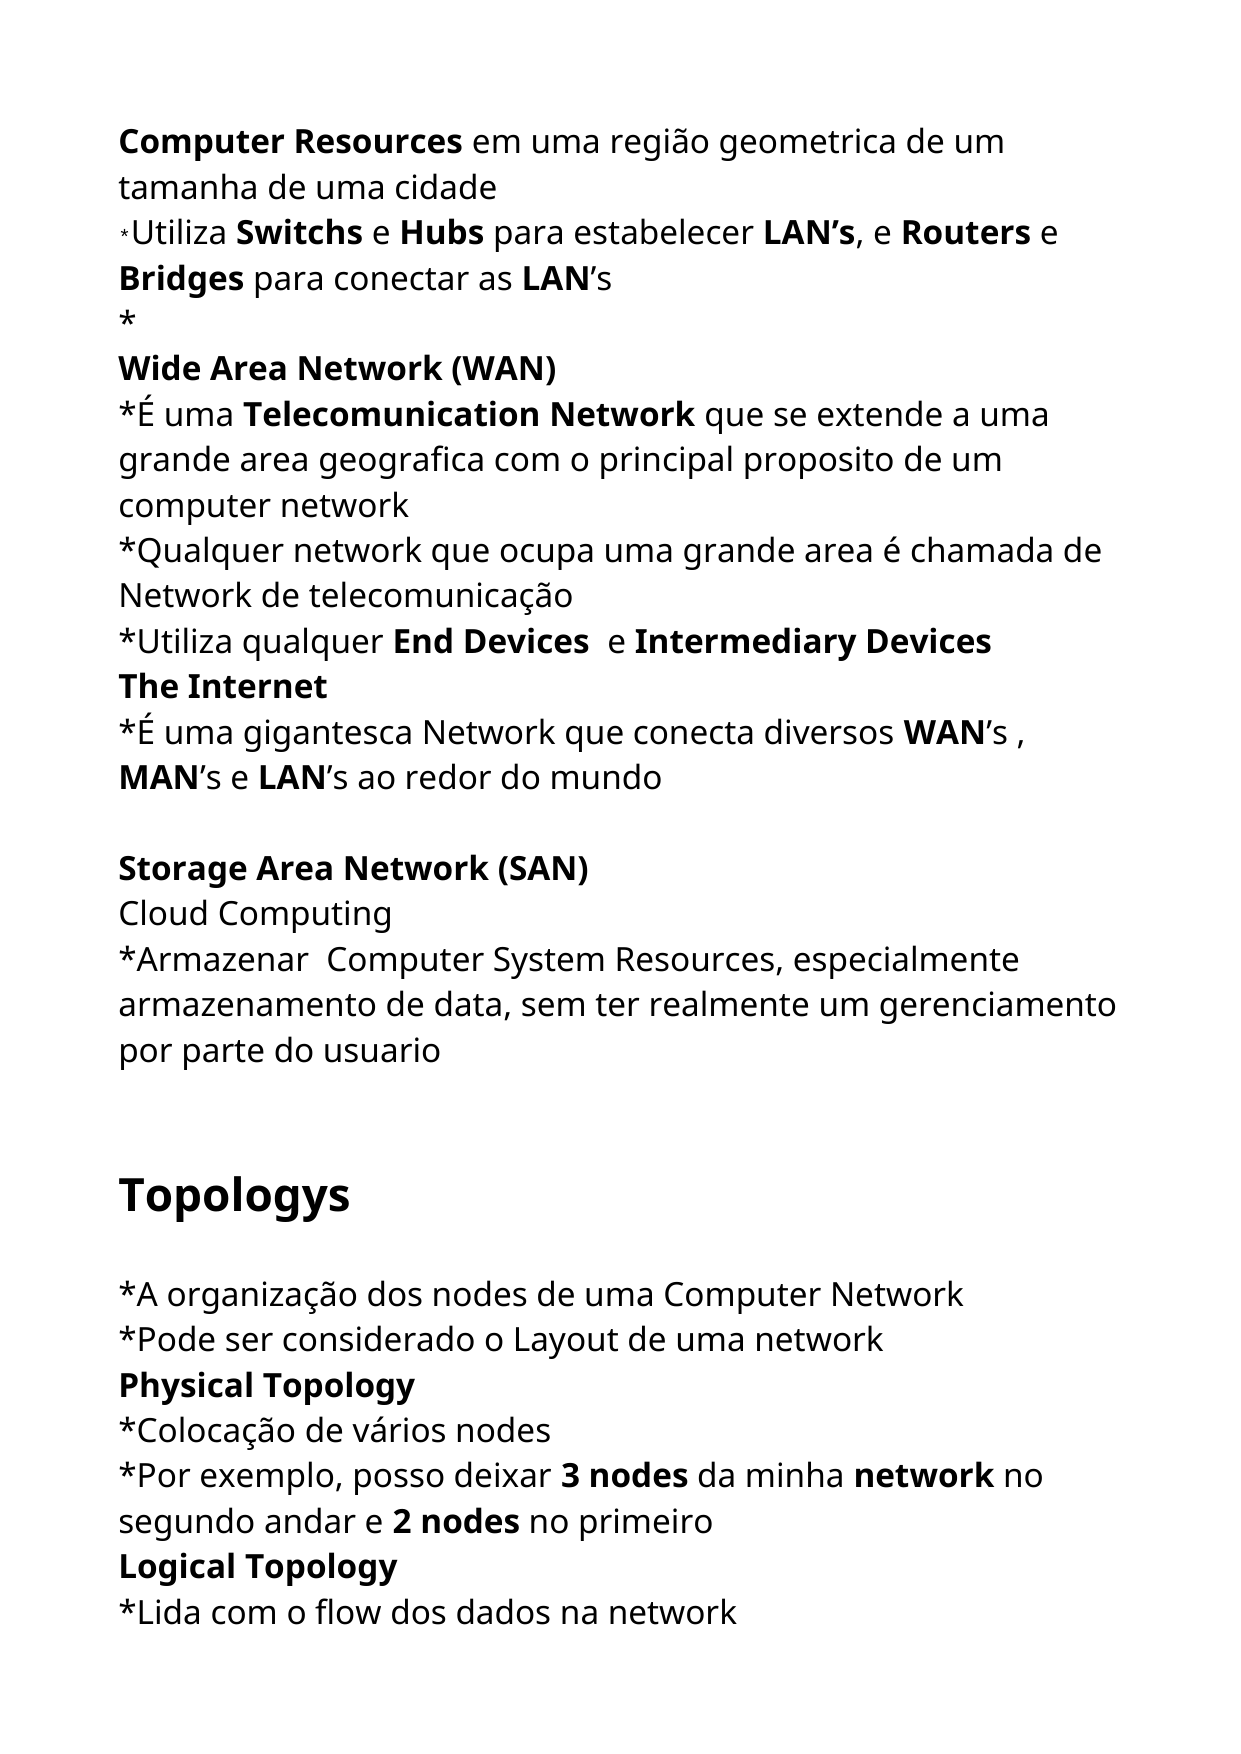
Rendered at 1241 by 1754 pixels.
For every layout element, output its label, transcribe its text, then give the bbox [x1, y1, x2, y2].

text *Qualquer network que ocupa uma grande area é chamada de Network de telecomunicação [118, 527, 1122, 618]
text * [118, 300, 1122, 345]
text *Pode ser considerado o Layout de uma network [118, 1316, 1122, 1361]
text *É uma Telecomunication Network que se extende a uma grande area geografica com o principal proposito de um computer network [118, 391, 1122, 527]
text Storage Area Network (SAN) [118, 845, 1122, 890]
text Computer Resources em uma região geometrica de um tamanha de uma cidade [118, 118, 1122, 209]
text Topologys [118, 1163, 1122, 1225]
text *A organização dos nodes de uma Computer Network [118, 1271, 1122, 1316]
text Cloud Computing [118, 890, 1122, 936]
text *Por exemplo, posso deixar 3 nodes da minha network no segundo andar e 2 nodes no primeiro [118, 1452, 1122, 1543]
text *Utiliza Switchs e Hubs para estabelecer LAN’s, e Routers e Bridges para conectar as LAN’s [118, 209, 1122, 300]
text *É uma gigantesca Network que conecta diversos WAN’s , MAN’s e LAN’s ao redor do mundo [118, 708, 1122, 799]
text Logical Topology [118, 1543, 1122, 1588]
text Physical Topology [118, 1361, 1122, 1407]
text *Lida com o flow dos dados na network [118, 1588, 1122, 1634]
text *Colocação de vários nodes [118, 1407, 1122, 1452]
text The Internet [118, 663, 1122, 708]
text Wide Area Network (WAN) [118, 345, 1122, 391]
text *Utiliza qualquer End Devices e Intermediary Devices [118, 618, 1122, 663]
text *Armazenar Computer System Resources, especialmente armazenamento de data, sem ter realmente um gerenciamento por parte do usuario [118, 936, 1122, 1072]
